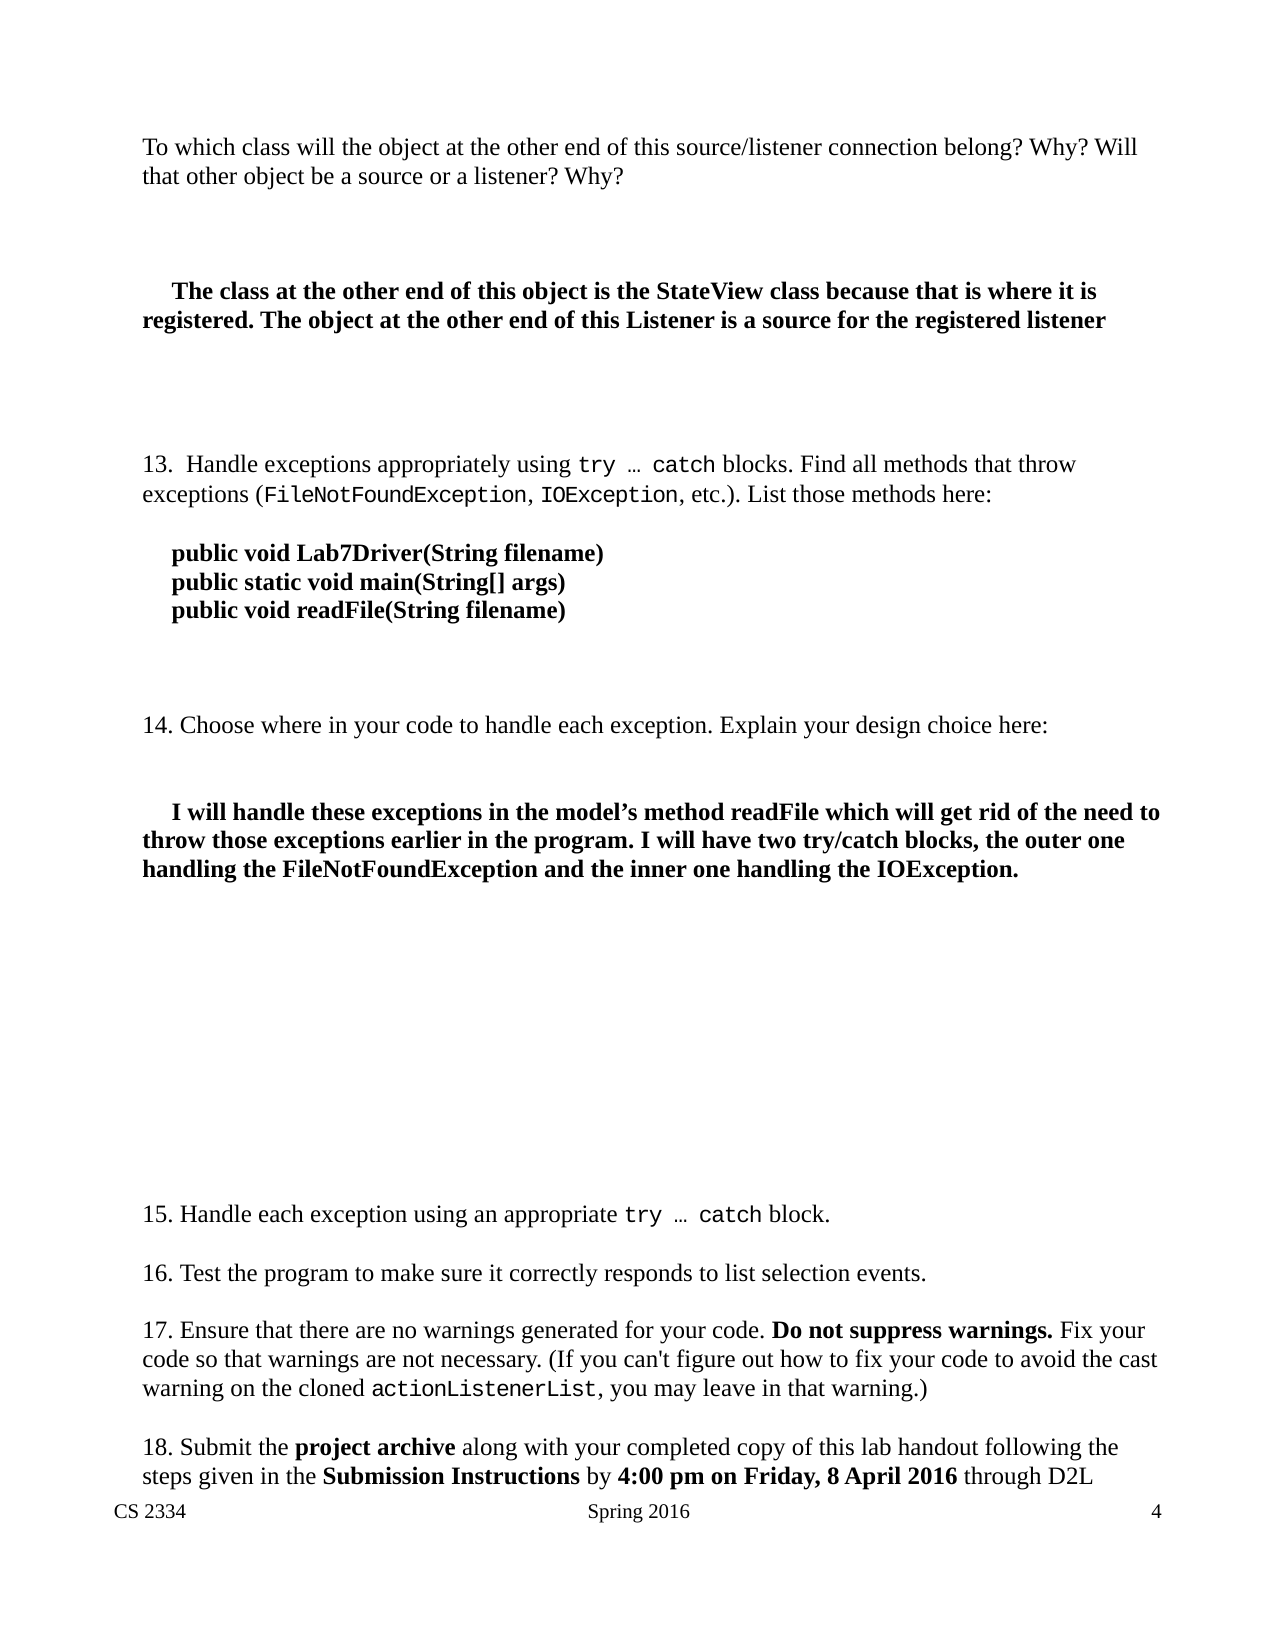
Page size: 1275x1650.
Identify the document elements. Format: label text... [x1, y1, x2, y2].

text that other object be a source or a listener? Why? [142, 161, 1162, 190]
list Test the program to make sure it correctly responds to list selection events. [142, 1258, 1162, 1287]
text The class at the other end of this object is the StateView class because that is where it is registered. The object at the other end of this Listener is a source for the registered listener [142, 276, 1162, 334]
text To which class will the object at the other end of this source/listener connection belong? Why? Will [142, 132, 1162, 161]
text public void readFile(String filename) [142, 595, 1162, 624]
list Ensure that there are no warnings generated for your code. Do not suppress warnings. Fix your code so that warnings are not necessary. (If you can't figure out how to fix your code to avoid the cast warning on the cloned actionListenerList, you may leave in that warning.) [142, 1316, 1162, 1403]
text I will handle these exceptions in the model’s method readFile which will get rid of the need to throw those exceptions earlier in the program. I will have two try/catch blocks, the outer one handling the FileNotFoundException and the inner one handling the IOException. [142, 797, 1162, 883]
text public void Lab7Driver(String filename) [142, 538, 1162, 567]
text public static void main(String[] args) [142, 567, 1162, 595]
list Handle exceptions appropriately using try … catch blocks. Find all methods that throw exceptions (FileNotFoundException, IOException, etc.). List those methods here: [142, 449, 1162, 509]
list Submit the project archive along with your completed copy of this lab handout following the steps given in the Submission Instructions by 4:00 pm on Friday, 8 April 2016 through D2L [142, 1432, 1162, 1489]
list Choose where in your code to handle each exception. Explain your design choice here: [142, 710, 1162, 739]
list Handle each exception using an appropriate try … catch block. [142, 1199, 1162, 1229]
